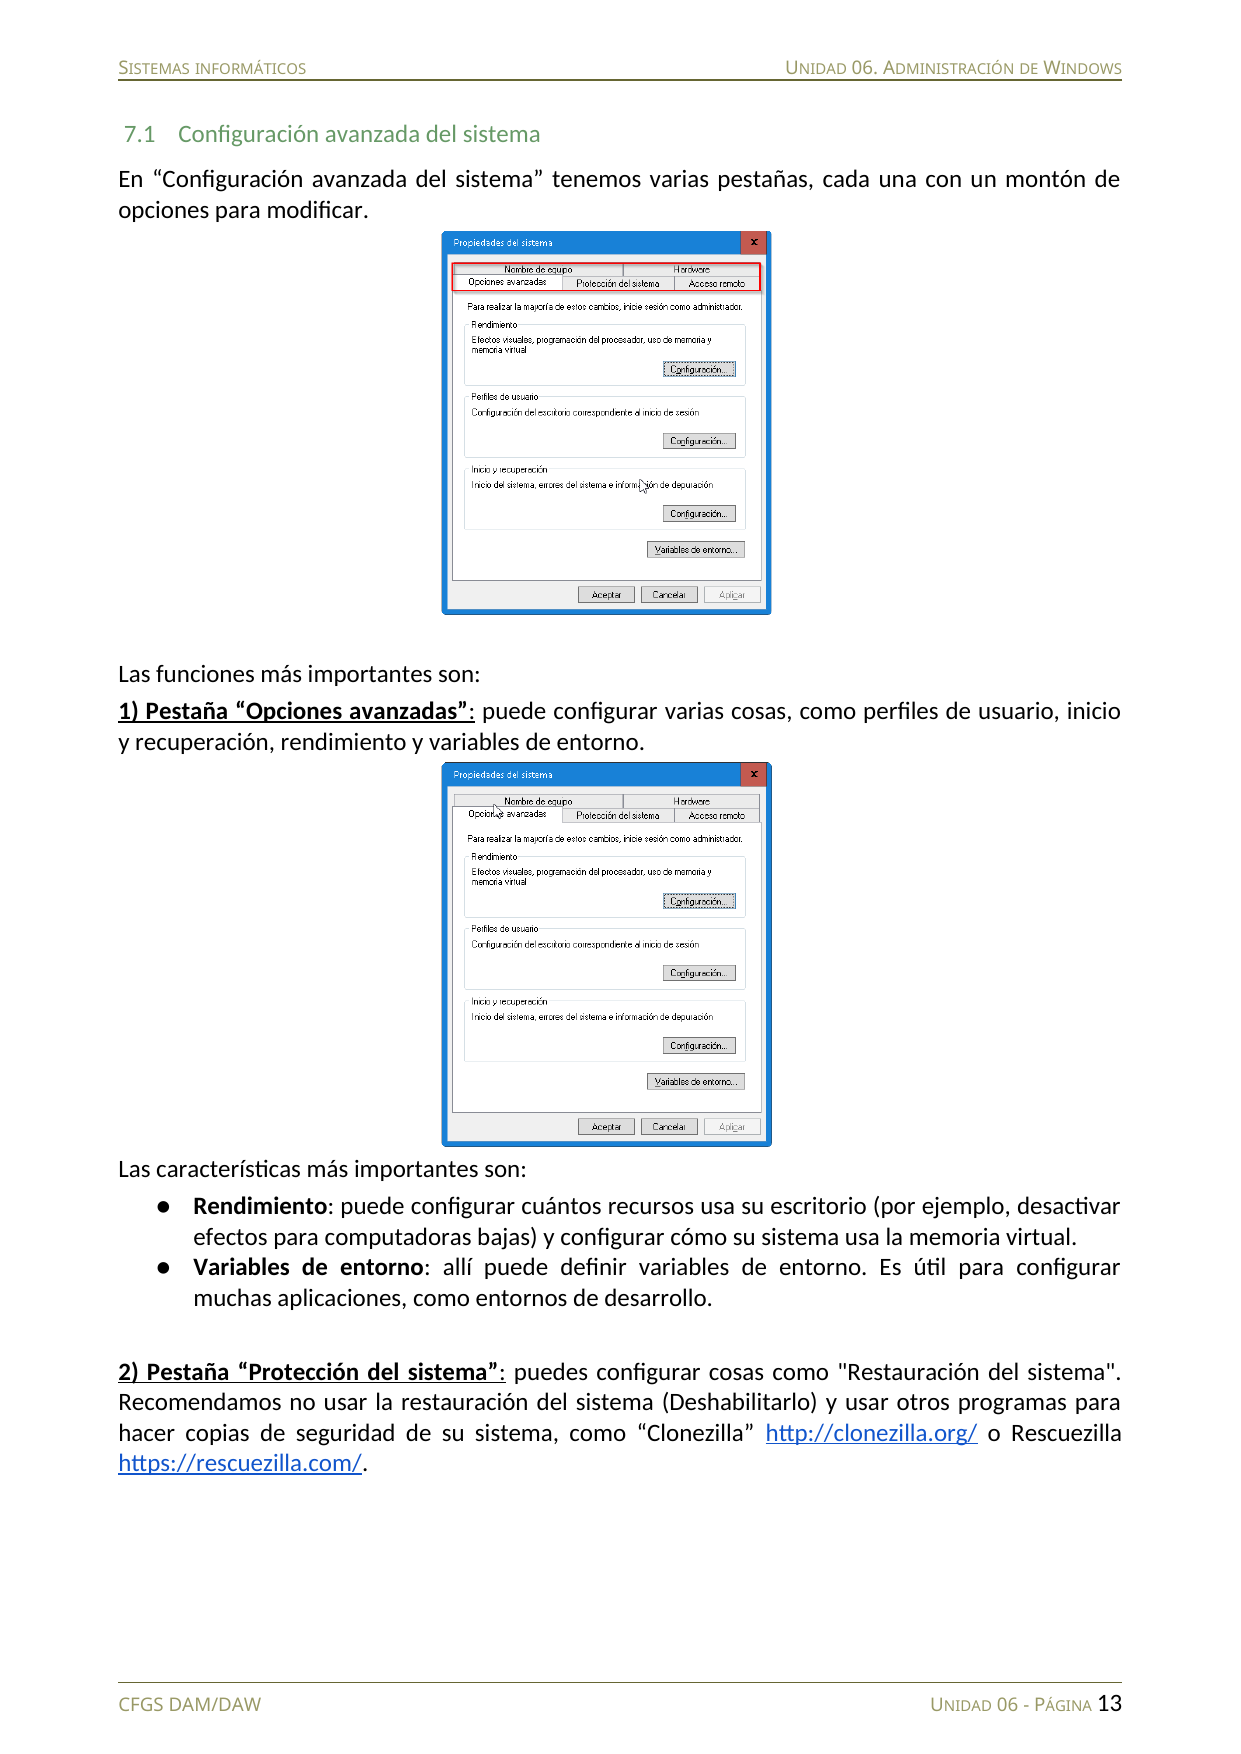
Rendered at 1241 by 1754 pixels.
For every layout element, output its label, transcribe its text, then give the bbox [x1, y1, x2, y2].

text En “Configuración avanzada del sistema” tenemos varias pestañas, cada una con un montón de opciones para modificar. [118, 163, 1122, 224]
list Rendimiento: puede configurar cuántos recursos usa su escritorio (por ejemplo, desactivar efectos para computadoras bajas) y configurar cómo su sistema usa la memoria virtual. [156, 1190, 1122, 1251]
text Las funciones más importantes son: [118, 658, 1122, 689]
text 2) Pestaña “Protección del sistema”: puedes configurar cosas como "Restauración del sistema". Recomendamos no usar la restauración del sistema (Deshabilitarlo) y usar otros programas para hacer copias de seguridad de su sistema, como “Clonezilla” http://clonezilla.org/ o Rescuezilla https://rescuezilla.com/. [118, 1356, 1122, 1478]
text 1) Pestaña “Opciones avanzadas”: puede configurar varias cosas, como perfiles de usuario, inicio y recuperación, rendimiento y variables de entorno. [118, 695, 1122, 756]
list Variables de entorno: allí puede definir variables de entorno. Es útil para configurar muchas aplicaciones, como entornos de desarrollo. [156, 1251, 1122, 1312]
picture [441, 762, 772, 1147]
picture [441, 231, 772, 615]
text Las características más importantes son: [118, 763, 1122, 1184]
subtitle Configuración avanzada del sistema [118, 118, 1122, 148]
